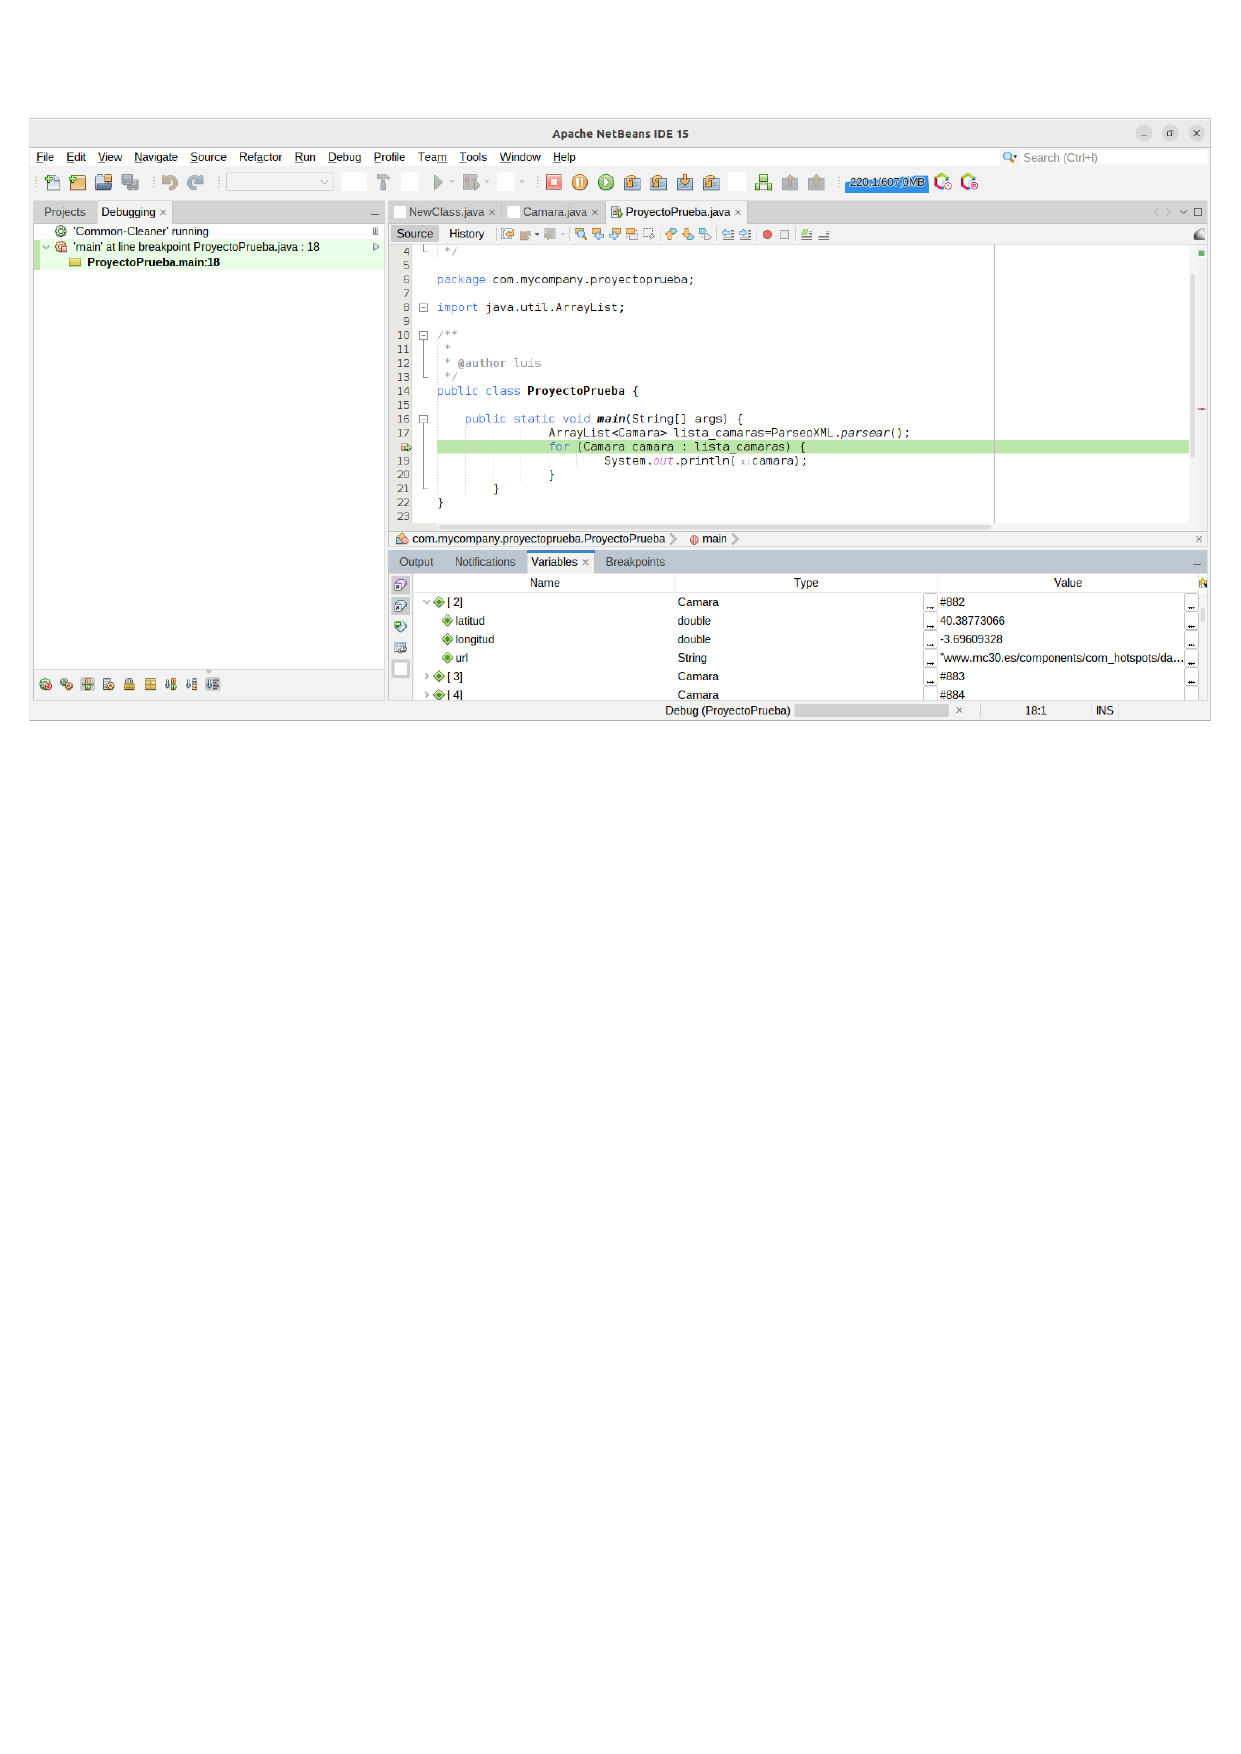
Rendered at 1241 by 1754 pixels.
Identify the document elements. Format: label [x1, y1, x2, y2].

picture [29, 118, 1211, 721]
